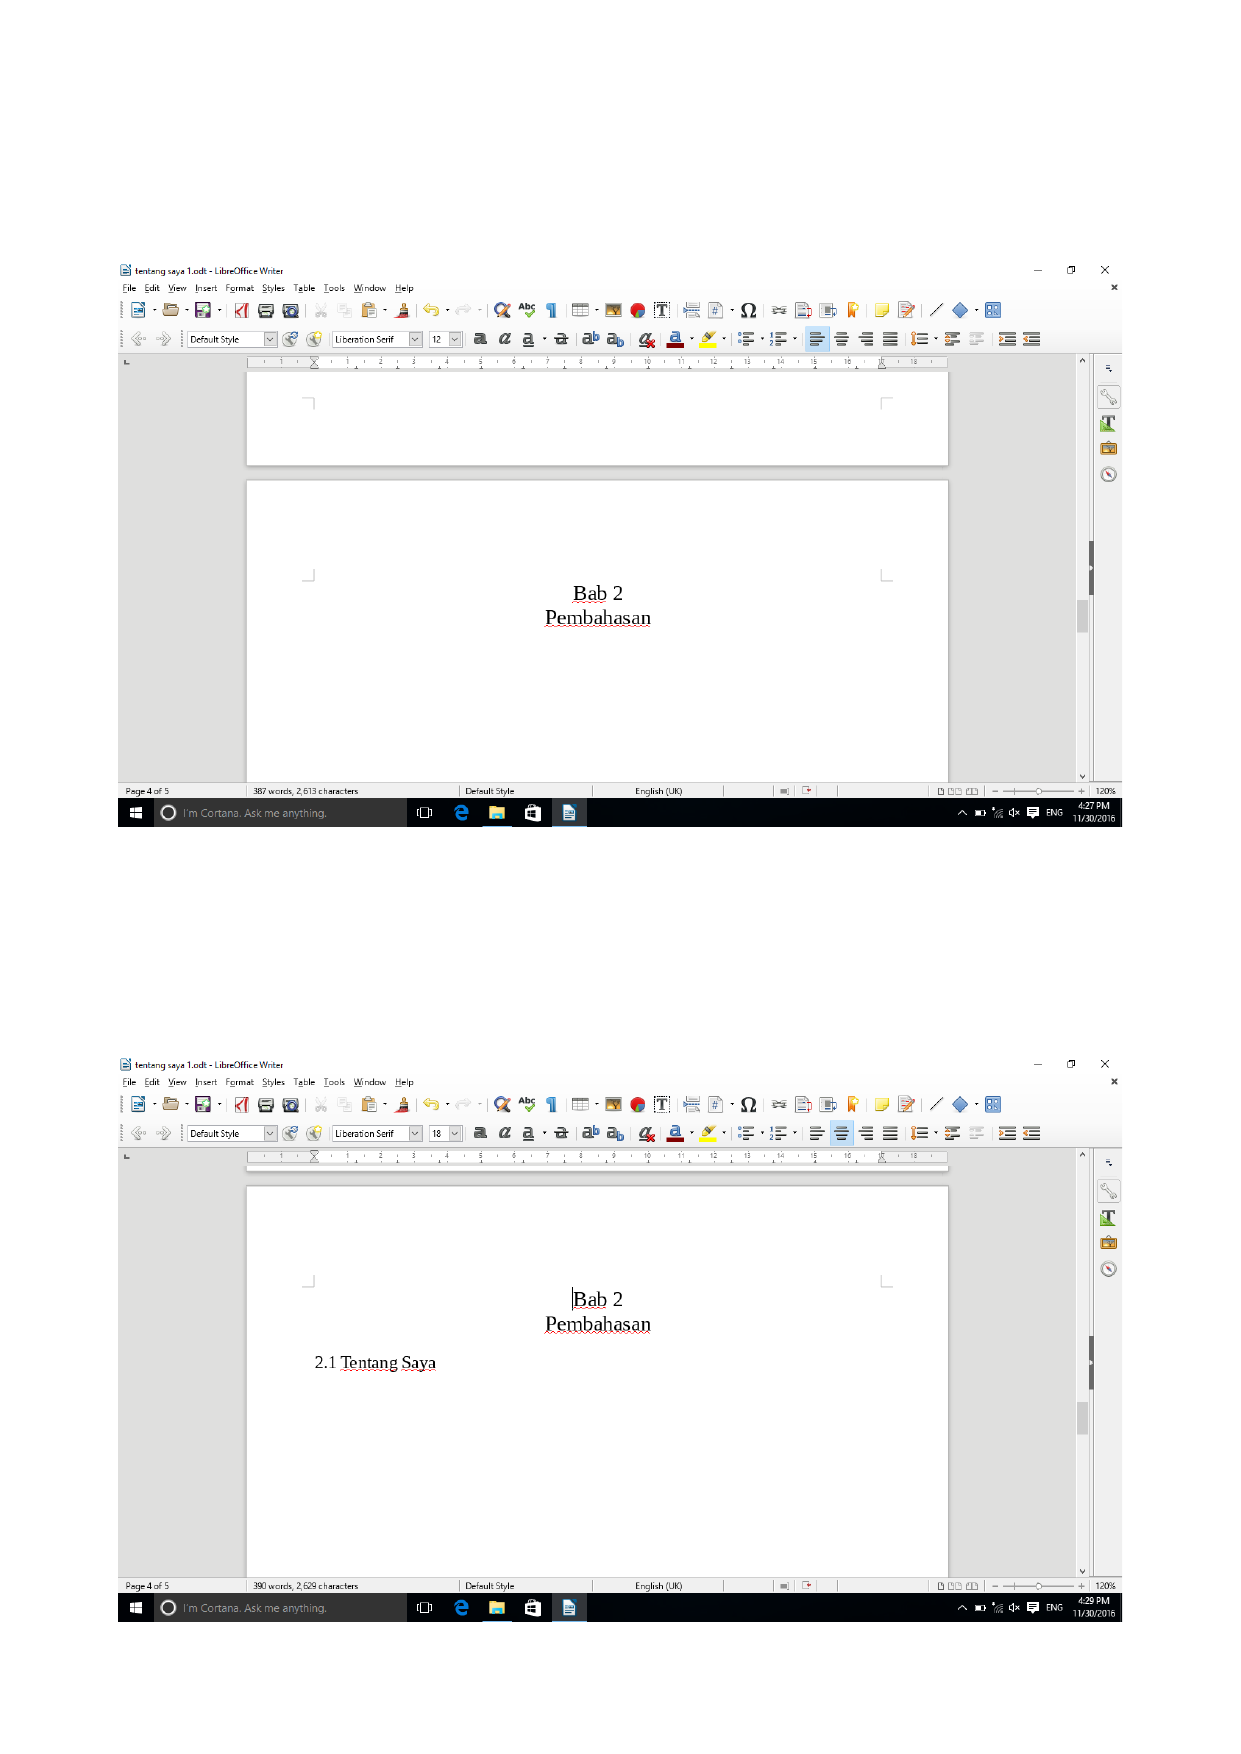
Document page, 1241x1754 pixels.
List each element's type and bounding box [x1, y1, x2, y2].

picture [118, 262, 1123, 827]
picture [118, 1057, 1123, 1622]
